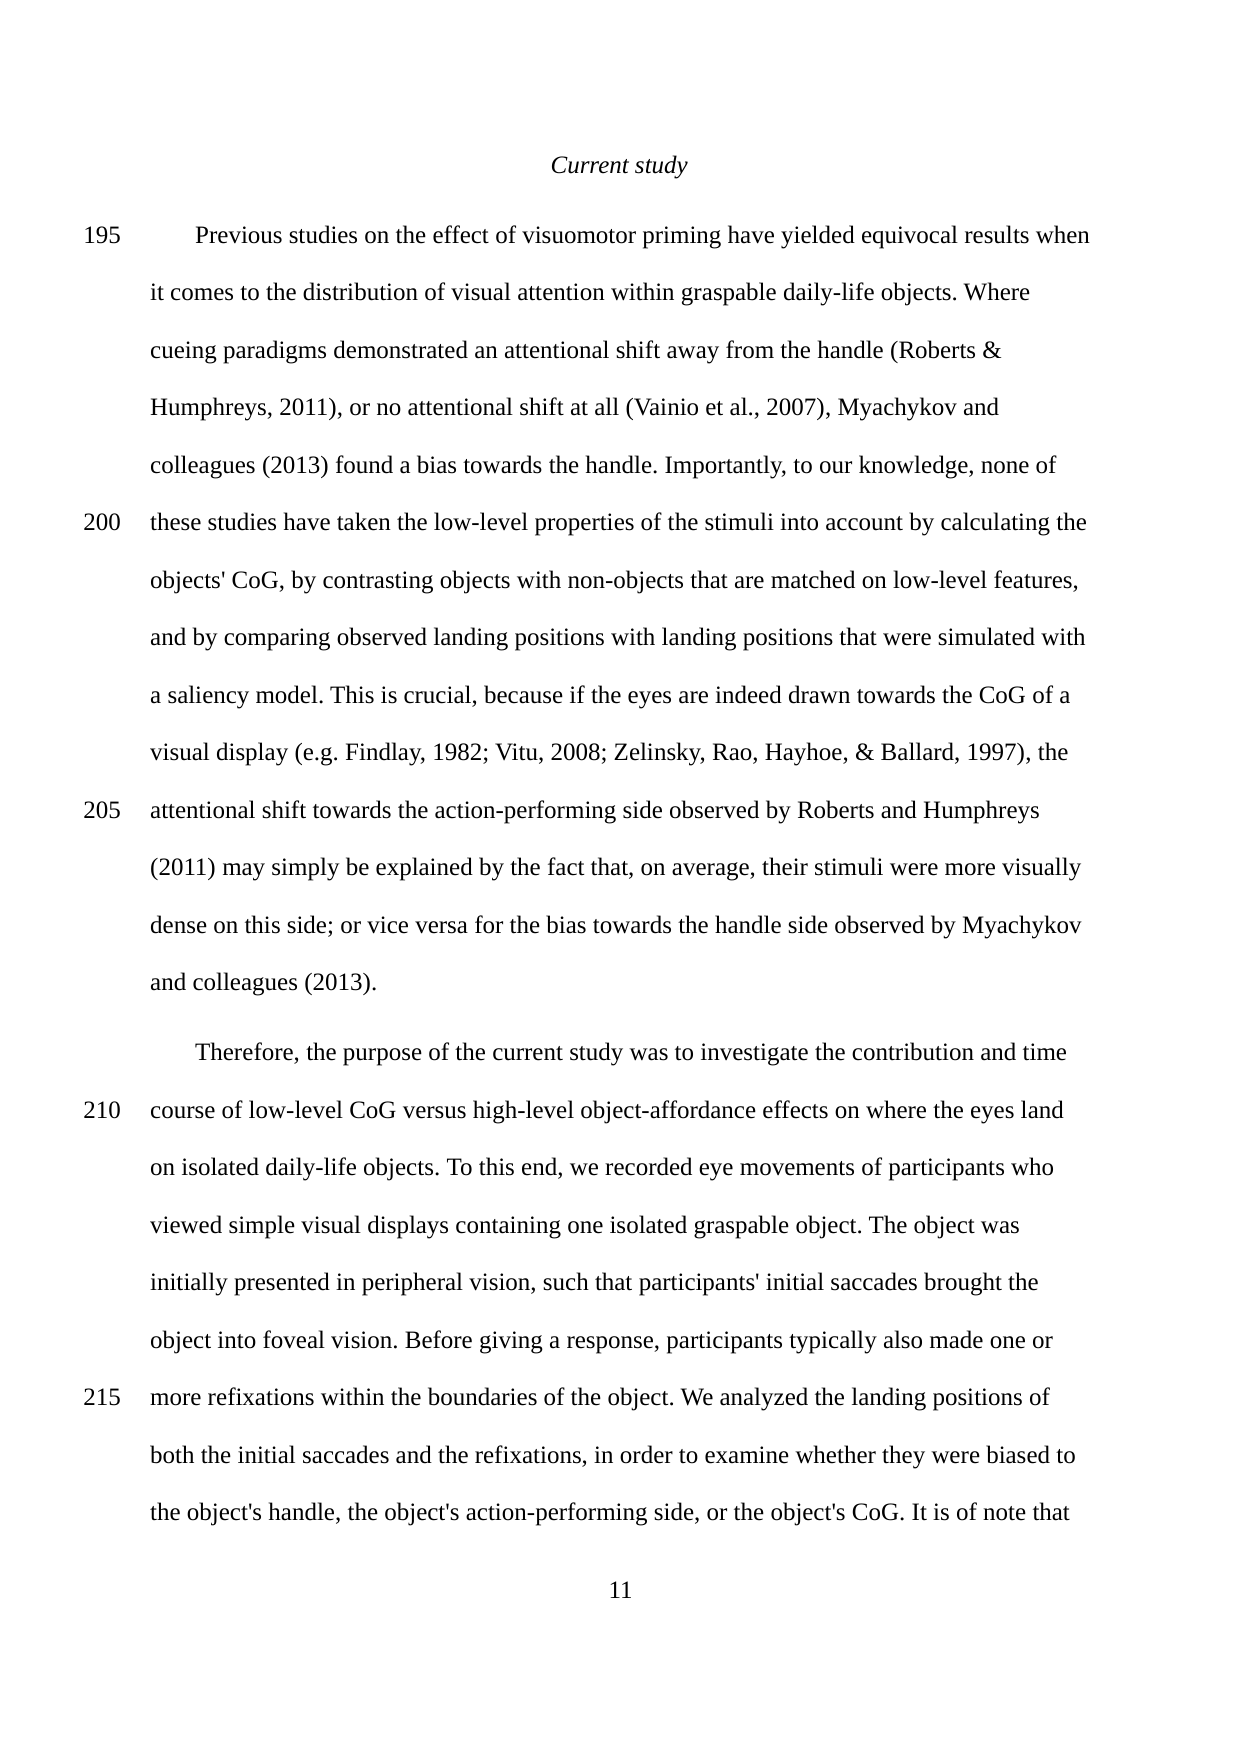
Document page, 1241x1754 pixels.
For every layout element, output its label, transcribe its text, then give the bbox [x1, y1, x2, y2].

text Previous studies on the effect of visuomotor priming have yielded equivocal results when it comes to the distribution of visual attention within graspable daily-life objects. Where cueing paradigms demonstrated an attentional shift away from the handle (Roberts & Humphreys, 2011), or no attentional shift at all (Vainio et al., 2007), Myachykov and colleagues (2013) found a bias towards the handle. Importantly, to our knowledge, none of these studies have taken the low-level properties of the stimuli into account by calculating the objects' CoG, by contrasting objects with non-objects that are matched on low-level features, and by comparing observed landing positions with landing positions that were simulated with a saliency model. This is crucial, because if the eyes are indeed drawn towards the CoG of a visual display (e.g. Findlay, 1982; Vitu, 2008; Zelinsky, Rao, Hayhoe, & Ballard, 1997), the attentional shift towards the action-performing side observed by Roberts and Humphreys (2011) may simply be explained by the fact that, on average, their stimuli were more visually dense on this side; or vice versa for the bias towards the handle side observed by Myachykov and colleagues (2013). [150, 220, 1091, 996]
text Therefore, the purpose of the current study was to investigate the contribution and time course of low-level CoG versus high-level object-affordance effects on where the eyes land on isolated daily-life objects. To this end, we recorded eye movements of participants who viewed simple visual displays containing one isolated graspable object. The object was initially presented in peripheral vision, such that participants' initial saccades brought the object into foveal vision. Before giving a response, participants typically also made one or more refixations within the boundaries of the object. We analyzed the landing positions of both the initial saccades and the refixations, in order to examine whether they were biased to the object's handle, the object's action-performing side, or the object's CoG. It is of note that [150, 1037, 1091, 1526]
subtitle Current study [150, 150, 1091, 179]
